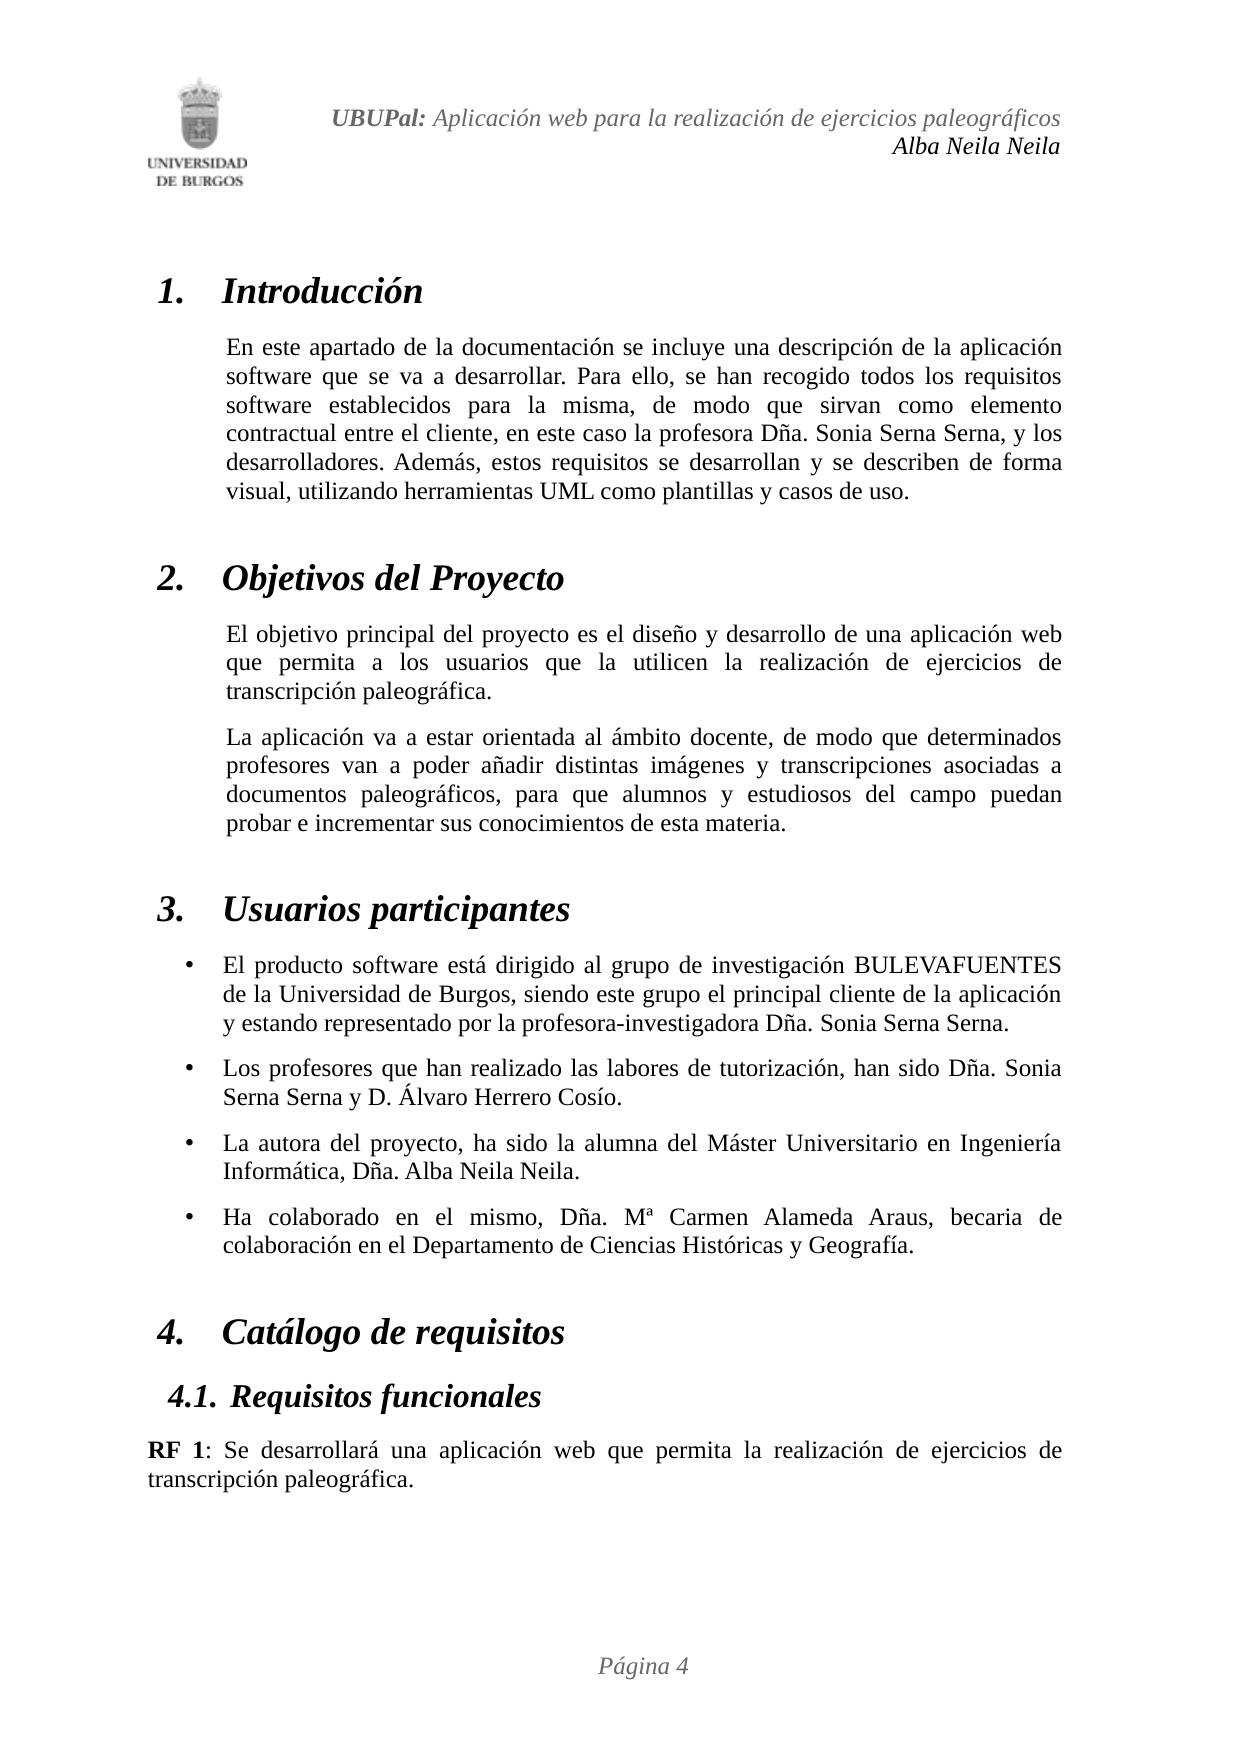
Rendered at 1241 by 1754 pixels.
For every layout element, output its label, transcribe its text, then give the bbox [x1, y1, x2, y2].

subtitle Requisitos funcionales [159, 1376, 1063, 1415]
subtitle Objetivos del Proyecto [148, 555, 1063, 598]
text En este apartado de la documentación se incluye una descripción de la aplicación software que se va a desarrollar. Para ello, se han recogido todos los requisitos software establecidos para la misma, de modo que sirvan como elemento contractual entre el cliente, en este caso la profesora Dña. Sonia Serna Serna, y los desarrolladores. Además, estos requisitos se desarrollan y se describen de forma visual, utilizando herramientas UML como plantillas y casos de uso. [226, 332, 1063, 505]
list Ha colaborado en el mismo, Dña. Mª Carmen Alameda Araus, becaria de colaboración en el Departamento de Ciencias Históricas y Geografía. [185, 1202, 1063, 1259]
text La aplicación va a estar orientada al ámbito docente, de modo que determinados profesores van a poder añadir distintas imágenes y transcripciones asociadas a documentos paleográficos, para que alumnos y estudiosos del campo puedan probar e incrementar sus conocimientos de esta materia. [226, 722, 1063, 837]
list El producto software está dirigido al grupo de investigación BULEVAFUENTES de la Universidad de Burgos, siendo este grupo el principal cliente de la aplicación y estando representado por la profesora-investigadora Dña. Sonia Serna Serna. [185, 951, 1063, 1037]
list La autora del proyecto, ha sido la alumna del Máster Universitario en Ingeniería Informática, Dña. Alba Neila Neila. [185, 1128, 1063, 1185]
text RF 1: Se desarrollará una aplicación web que permita la realización de ejercicios de transcripción paleográfica. [148, 1435, 1063, 1493]
text El objetivo principal del proyecto es el diseño y desarrollo de una aplicación web que permita a los usuarios que la utilicen la realización de ejercicios de transcripción paleográfica. [226, 619, 1063, 705]
subtitle Catálogo de requisitos [148, 1309, 1063, 1353]
subtitle Introducción [148, 268, 1063, 312]
list Los profesores que han realizado las labores de tutorización, han sido Dña. Sonia Serna Serna y D. Álvaro Herrero Cosío. [185, 1053, 1063, 1111]
subtitle Usuarios participantes [148, 887, 1063, 930]
picture [147, 77, 247, 186]
